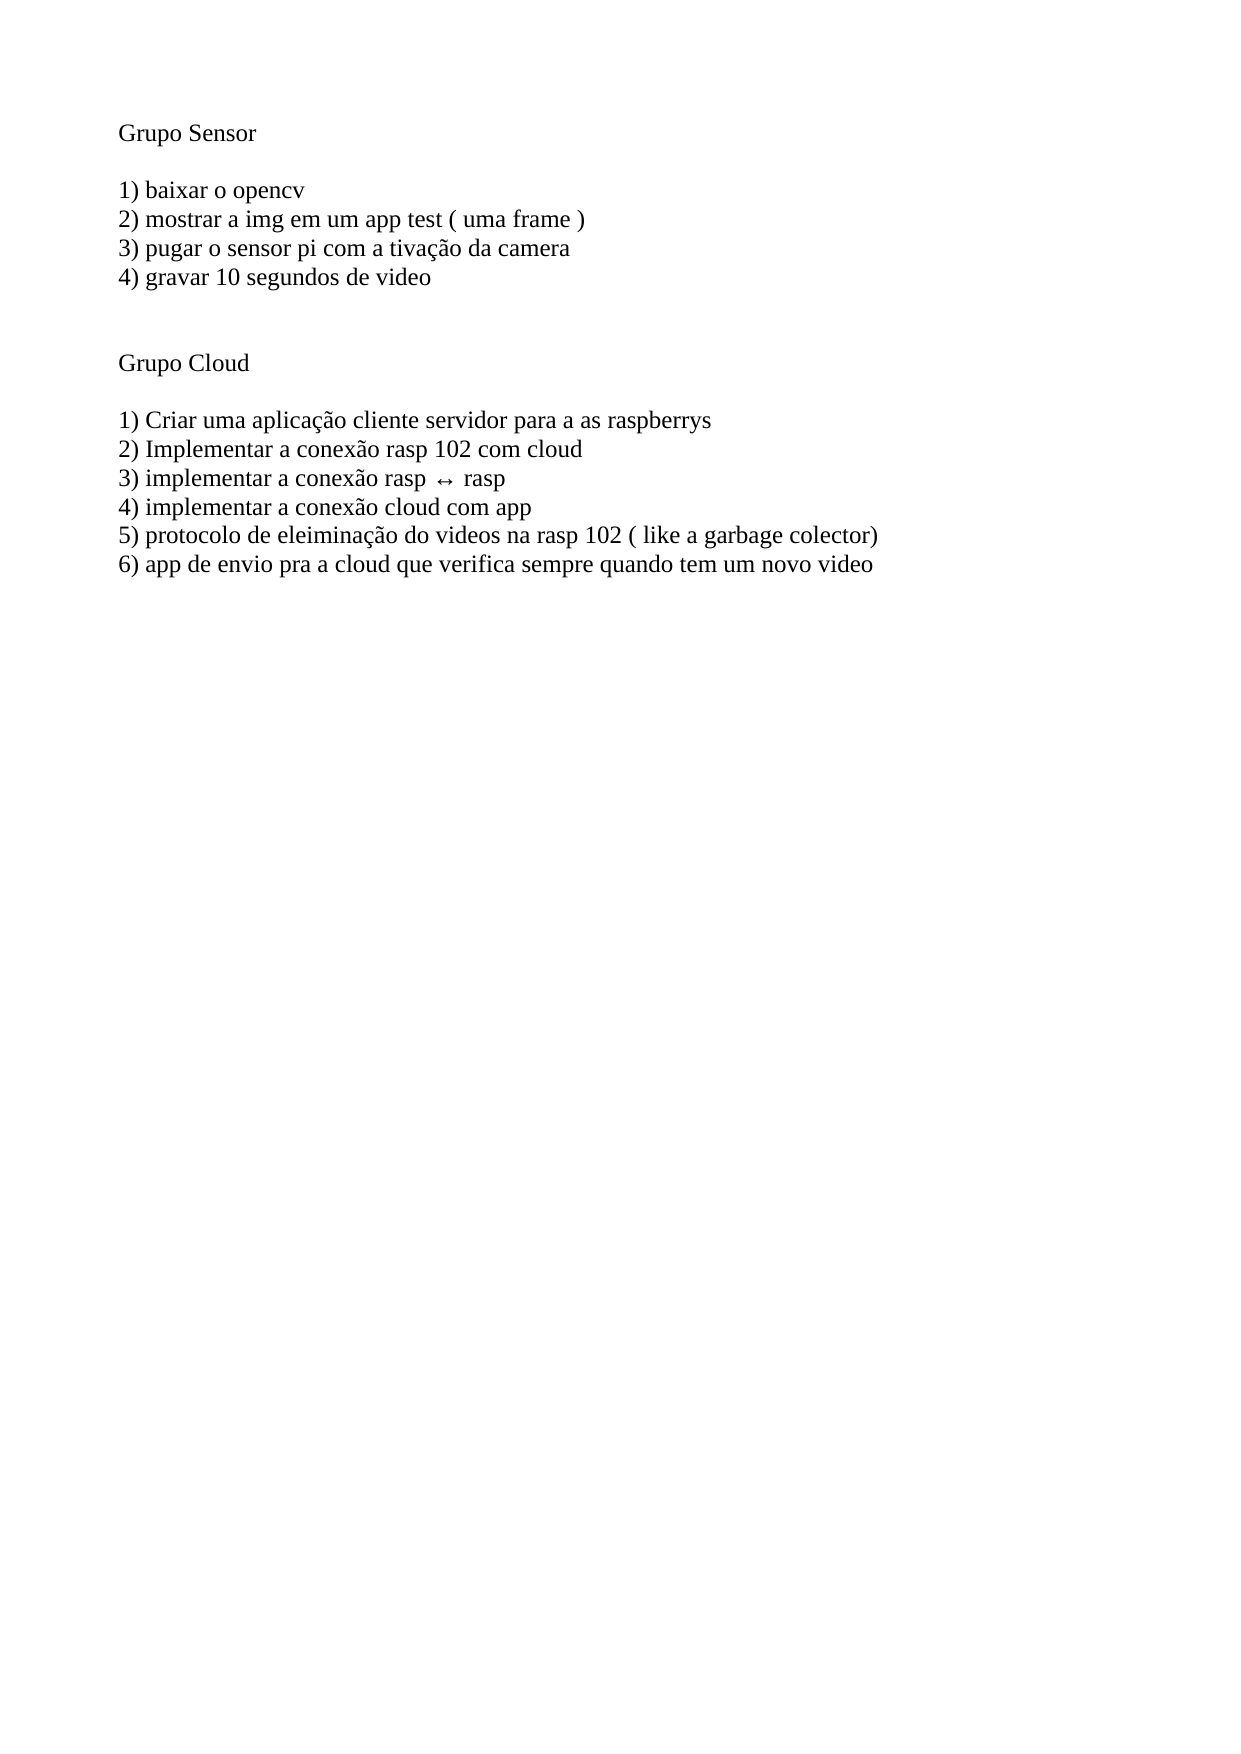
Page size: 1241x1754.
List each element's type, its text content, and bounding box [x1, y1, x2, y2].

text 1) baixar o opencv [118, 176, 1122, 204]
text 4) implementar a conexão cloud com app [118, 492, 1122, 521]
text Grupo Cloud [118, 348, 1122, 377]
text 5) protocolo de eleiminação do videos na rasp 102 ( like a garbage colector) [118, 521, 1122, 549]
text 1) Criar uma aplicação cliente servidor para a as raspberrys [118, 406, 1122, 434]
text Grupo Sensor [118, 118, 1122, 147]
text 2) Implementar a conexão rasp 102 com cloud [118, 434, 1122, 463]
text 4) gravar 10 segundos de video [118, 262, 1122, 291]
text 6) app de envio pra a cloud que verifica sempre quando tem um novo video [118, 549, 1122, 578]
text 3) implementar a conexão rasp ↔ rasp [118, 463, 1122, 492]
text 2) mostrar a img em um app test ( uma frame ) [118, 204, 1122, 233]
text 3) pugar o sensor pi com a tivação da camera [118, 233, 1122, 262]
